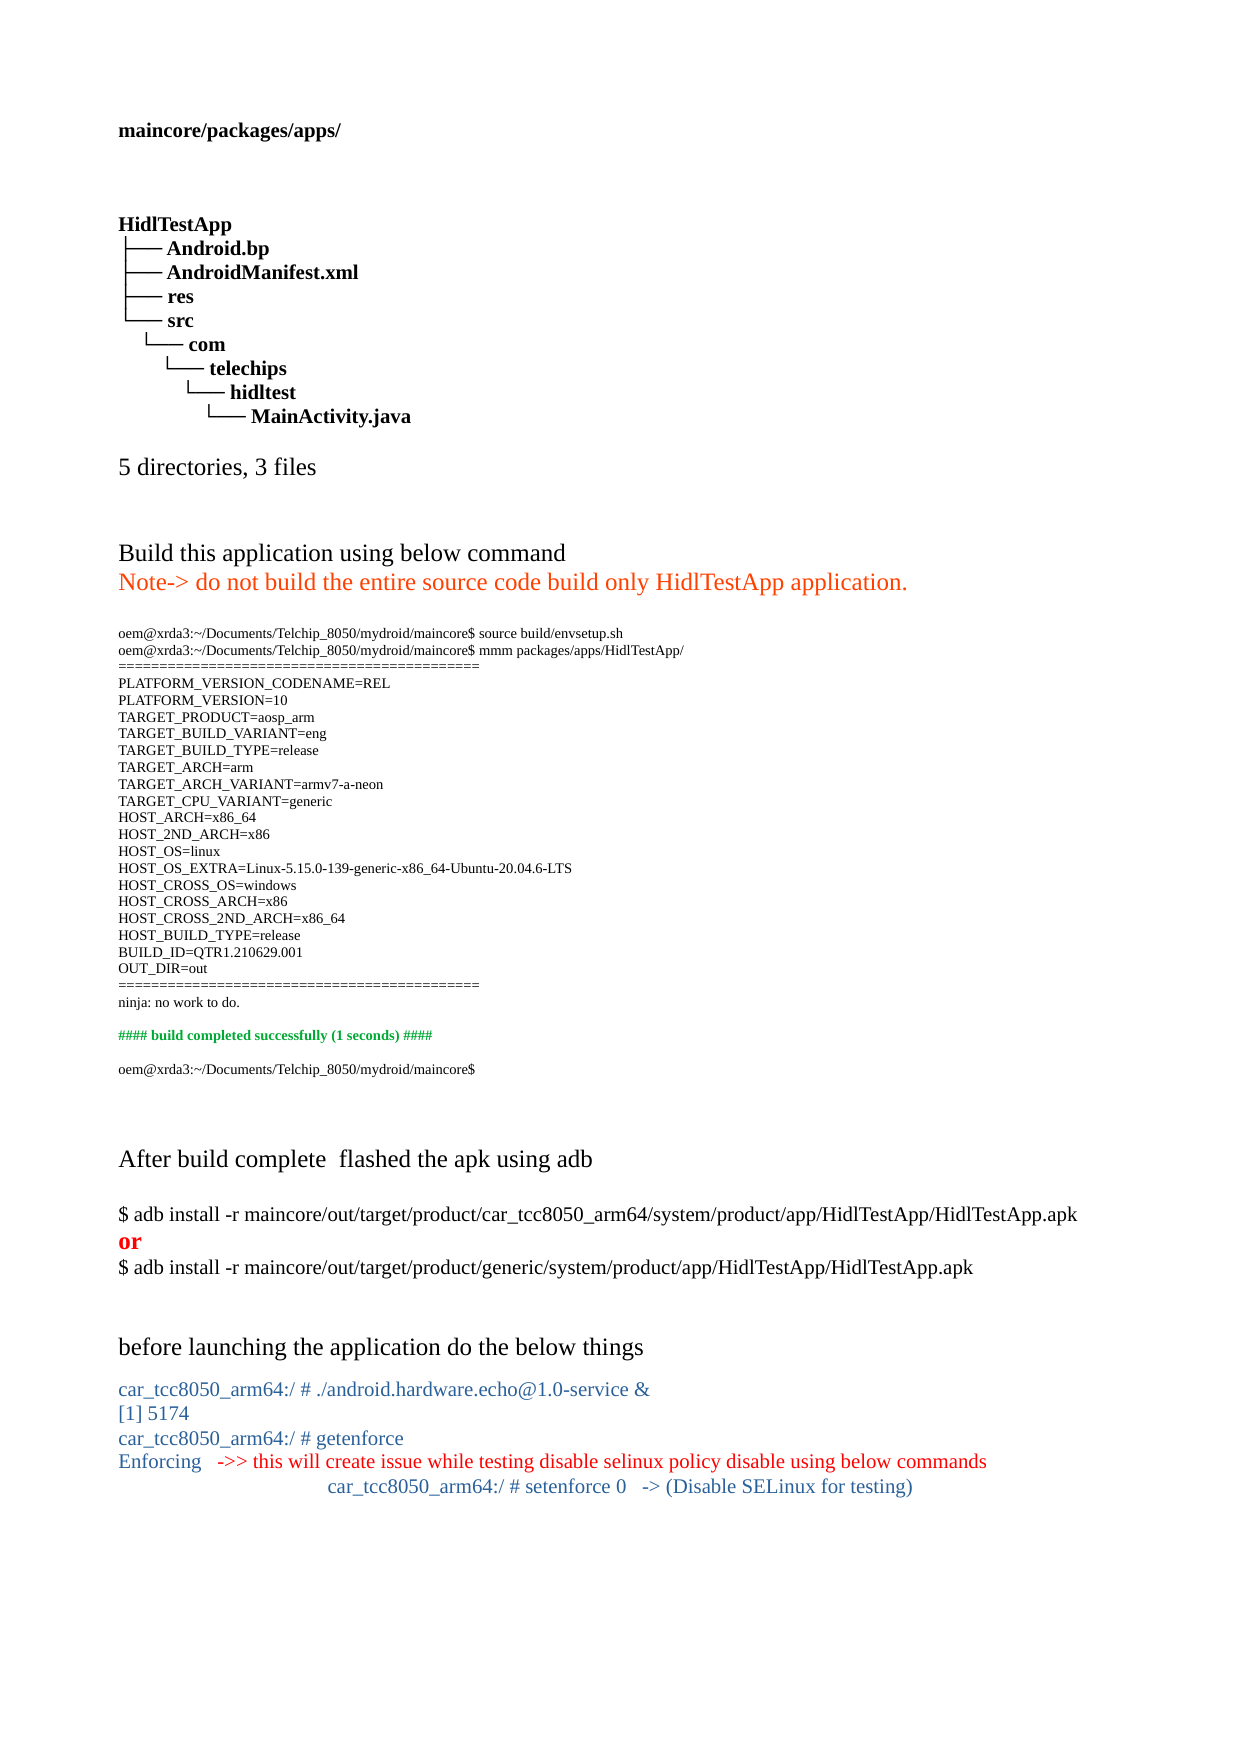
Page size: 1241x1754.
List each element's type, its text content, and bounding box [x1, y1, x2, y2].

text car_tcc8050_arm64:/ # ./android.hardware.echo@1.0-service & [118, 1377, 1122, 1401]
text OUT_DIR=out [118, 960, 1122, 977]
text Build this application using below command Note-> do not build the entire source code build only HidlTestApp application. oem@xrda3:~/Documents/Telchip_8050/mydroid/maincore$ source build/envsetup.sh [118, 481, 1122, 641]
text └── src [118, 308, 1122, 332]
text └── com [118, 332, 1122, 356]
text [1] 5174 [118, 1401, 1122, 1425]
text maincore/packages/apps/ [118, 118, 1122, 171]
text └── MainActivity.java [118, 404, 1122, 428]
text HidlTestApp [118, 212, 1122, 236]
text HOST_OS=linux [118, 843, 1122, 859]
text TARGET_PRODUCT=aosp_arm [118, 708, 1122, 725]
text TARGET_ARCH_VARIANT=armv7-a-neon [118, 776, 1122, 792]
text TARGET_BUILD_TYPE=release [118, 742, 1122, 759]
text ├── res [118, 284, 125, 308]
text ├── AndroidManifest.xml [126, 260, 1122, 284]
text ├── res [126, 284, 1122, 308]
text HOST_CROSS_2ND_ARCH=x86_64 [118, 910, 1122, 927]
text HOST_2ND_ARCH=x86 [118, 826, 1122, 843]
text ├── Android.bp [126, 236, 1122, 260]
text car_tcc8050_arm64:/ # getenforce [118, 1425, 1122, 1449]
text HOST_OS_EXTRA=Linux-5.15.0-139-generic-x86_64-Ubuntu-20.04.6-LTS [118, 859, 1122, 876]
text ninja: no work to do. [118, 994, 1122, 1010]
text 5 directories, 3 files [118, 452, 1122, 481]
text TARGET_ARCH=arm [118, 759, 1122, 776]
text TARGET_CPU_VARIANT=generic [118, 792, 1122, 809]
text #### build completed successfully (1 seconds) #### [118, 1027, 1122, 1044]
text HOST_CROSS_ARCH=x86 [118, 893, 1122, 910]
text Enforcing ->> this will create issue while testing disable selinux policy disable using below commands [118, 1449, 1122, 1473]
text └── hidltest [118, 380, 1122, 404]
text HOST_ARCH=x86_64 [118, 809, 1122, 826]
text PLATFORM_VERSION_CODENAME=REL [118, 675, 1122, 692]
text oem@xrda3:~/Documents/Telchip_8050/mydroid/maincore$ mmm packages/apps/HidlTestApp/ [118, 641, 1122, 658]
text ============================================ [118, 977, 1122, 994]
text └── telechips [118, 356, 1122, 380]
text BUILD_ID=QTR1.210629.001 [118, 943, 1122, 960]
text HOST_BUILD_TYPE=release [118, 927, 1122, 943]
text PLATFORM_VERSION=10 [118, 692, 1122, 708]
text After build complete flashed the apk using adb $ adb install -r maincore/out/target/product/car_tcc8050_arm64/system/product/app/HidlTestApp/HidlTestApp.apk or $ adb install -r maincore/out/target/product/generic/system/product/app/HidlTestApp/HidlTestApp.apk before launching the application do the below things [118, 1111, 1122, 1377]
text HOST_CROSS_OS=windows [118, 876, 1122, 893]
text oem@xrda3:~/Documents/Telchip_8050/mydroid/maincore$ [118, 1061, 1122, 1077]
text ============================================ [118, 658, 1122, 675]
text TARGET_BUILD_VARIANT=eng [118, 725, 1122, 742]
text car_tcc8050_arm64:/ # setenforce 0 -> (Disable SELinux for testing) [118, 1473, 1122, 1591]
